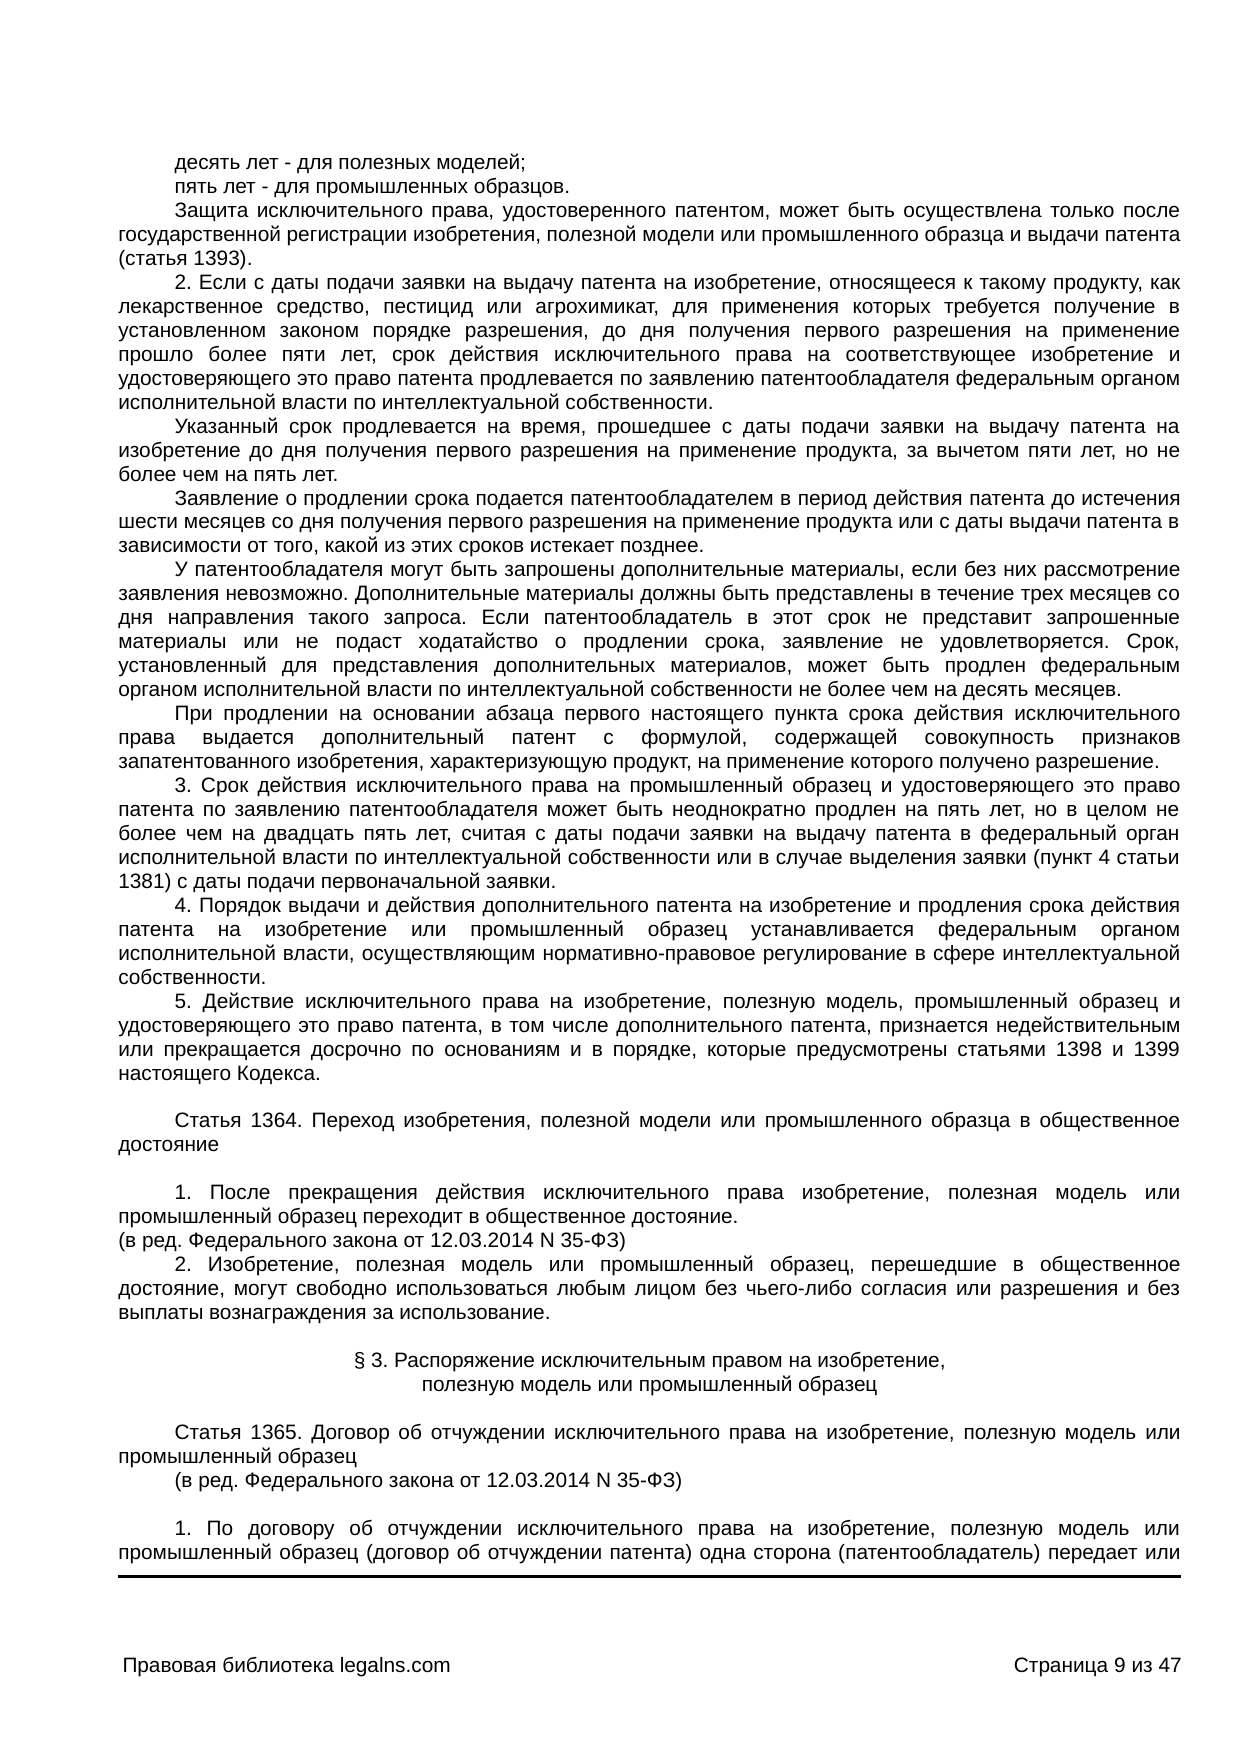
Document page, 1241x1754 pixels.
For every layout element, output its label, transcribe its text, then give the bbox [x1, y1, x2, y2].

text 1. По договору об отчуждении исключительного права на изобретение, полезную модель или промышленный образец (договор об отчуждении патента) одна сторона (патентообладатель) передает или [118, 1516, 1181, 1563]
text Заявление о продлении срока подается патентообладателем в период действия патента до истечения шести месяцев со дня получения первого разрешения на применение продукта или с даты выдачи патента в зависимости от того, какой из этих сроков истекает позднее. [118, 485, 1181, 557]
text 5. Действие исключительного права на изобретение, полезную модель, промышленный образец и удостоверяющего это право патента, в том числе дополнительного патента, признается недействительным или прекращается досрочно по основаниям и в порядке, которые предусмотрены статьями 1398 и 1399 настоящего Кодекса. [118, 988, 1181, 1084]
text Указанный срок продлевается на время, прошедшее с даты подачи заявки на выдачу патента на изобретение до дня получения первого разрешения на применение продукта, за вычетом пяти лет, но не более чем на пять лет. [118, 413, 1181, 485]
subtitle Статья 1364. Переход изобретения, полезной модели или промышленного образца в общественное достояние [118, 1108, 1181, 1156]
text пять лет - для промышленных образцов. [118, 174, 1181, 198]
subtitle Статья 1365. Договор об отчуждении исключительного права на изобретение, полезную модель или промышленный образец [118, 1420, 1181, 1468]
text (в ред. Федерального закона от 12.03.2014 N 35-ФЗ) [118, 1228, 1181, 1252]
text 2. Если с даты подачи заявки на выдачу патента на изобретение, относящееся к такому продукту, как лекарственное средство, пестицид или агрохимикат, для применения которых требуется получение в установленном законом порядке разрешения, до дня получения первого разрешения на применение прошло более пяти лет, срок действия исключительного права на соответствующее изобретение и удостоверяющего это право патента продлевается по заявлению патентообладателя федеральным органом исполнительной власти по интеллектуальной собственности. [118, 270, 1181, 413]
text 2. Изобретение, полезная модель или промышленный образец, перешедшие в общественное достояние, могут свободно использоваться любым лицом без чьего-либо согласия или разрешения и без выплаты вознаграждения за использование. [118, 1252, 1181, 1324]
text (в ред. Федерального закона от 12.03.2014 N 35-ФЗ) [118, 1468, 1181, 1492]
text У патентообладателя могут быть запрошены дополнительные материалы, если без них рассмотрение заявления невозможно. Дополнительные материалы должны быть представлены в течение трех месяцев со дня направления такого запроса. Если патентообладатель в этот срок не представит запрошенные материалы или не подаст ходатайство о продлении срока, заявление не удовлетворяется. Срок, установленный для представления дополнительных материалов, может быть продлен федеральным органом исполнительной власти по интеллектуальной собственности не более чем на десять месяцев. [118, 557, 1181, 701]
text 1. После прекращения действия исключительного права изобретение, полезная модель или промышленный образец переходит в общественное достояние. [118, 1180, 1181, 1228]
text 3. Срок действия исключительного права на промышленный образец и удостоверяющего это право патента по заявлению патентообладателя может быть неоднократно продлен на пять лет, но в целом не более чем на двадцать пять лет, считая с даты подачи заявки на выдачу патента в федеральный орган исполнительной власти по интеллектуальной собственности или в случае выделения заявки (пункт 4 статьи 1381) с даты подачи первоначальной заявки. [118, 773, 1181, 893]
text При продлении на основании абзаца первого настоящего пункта срока действия исключительного права выдается дополнительный патент с формулой, содержащей совокупность признаков запатентованного изобретения, характеризующую продукт, на применение которого получено разрешение. [118, 701, 1181, 773]
text полезную модель или промышленный образец [118, 1372, 1181, 1396]
text десять лет - для полезных моделей; [118, 150, 1181, 174]
text Защита исключительного права, удостоверенного патентом, может быть осуществлена только после государственной регистрации изобретения, полезной модели или промышленного образца и выдачи патента (статья 1393). [118, 198, 1181, 270]
text 4. Порядок выдачи и действия дополнительного патента на изобретение и продления срока действия патента на изобретение или промышленный образец устанавливается федеральным органом исполнительной власти, осуществляющим нормативно-правовое регулирование в сфере интеллектуальной собственности. [118, 893, 1181, 988]
subtitle § 3. Распоряжение исключительным правом на изобретение, [118, 1348, 1181, 1372]
